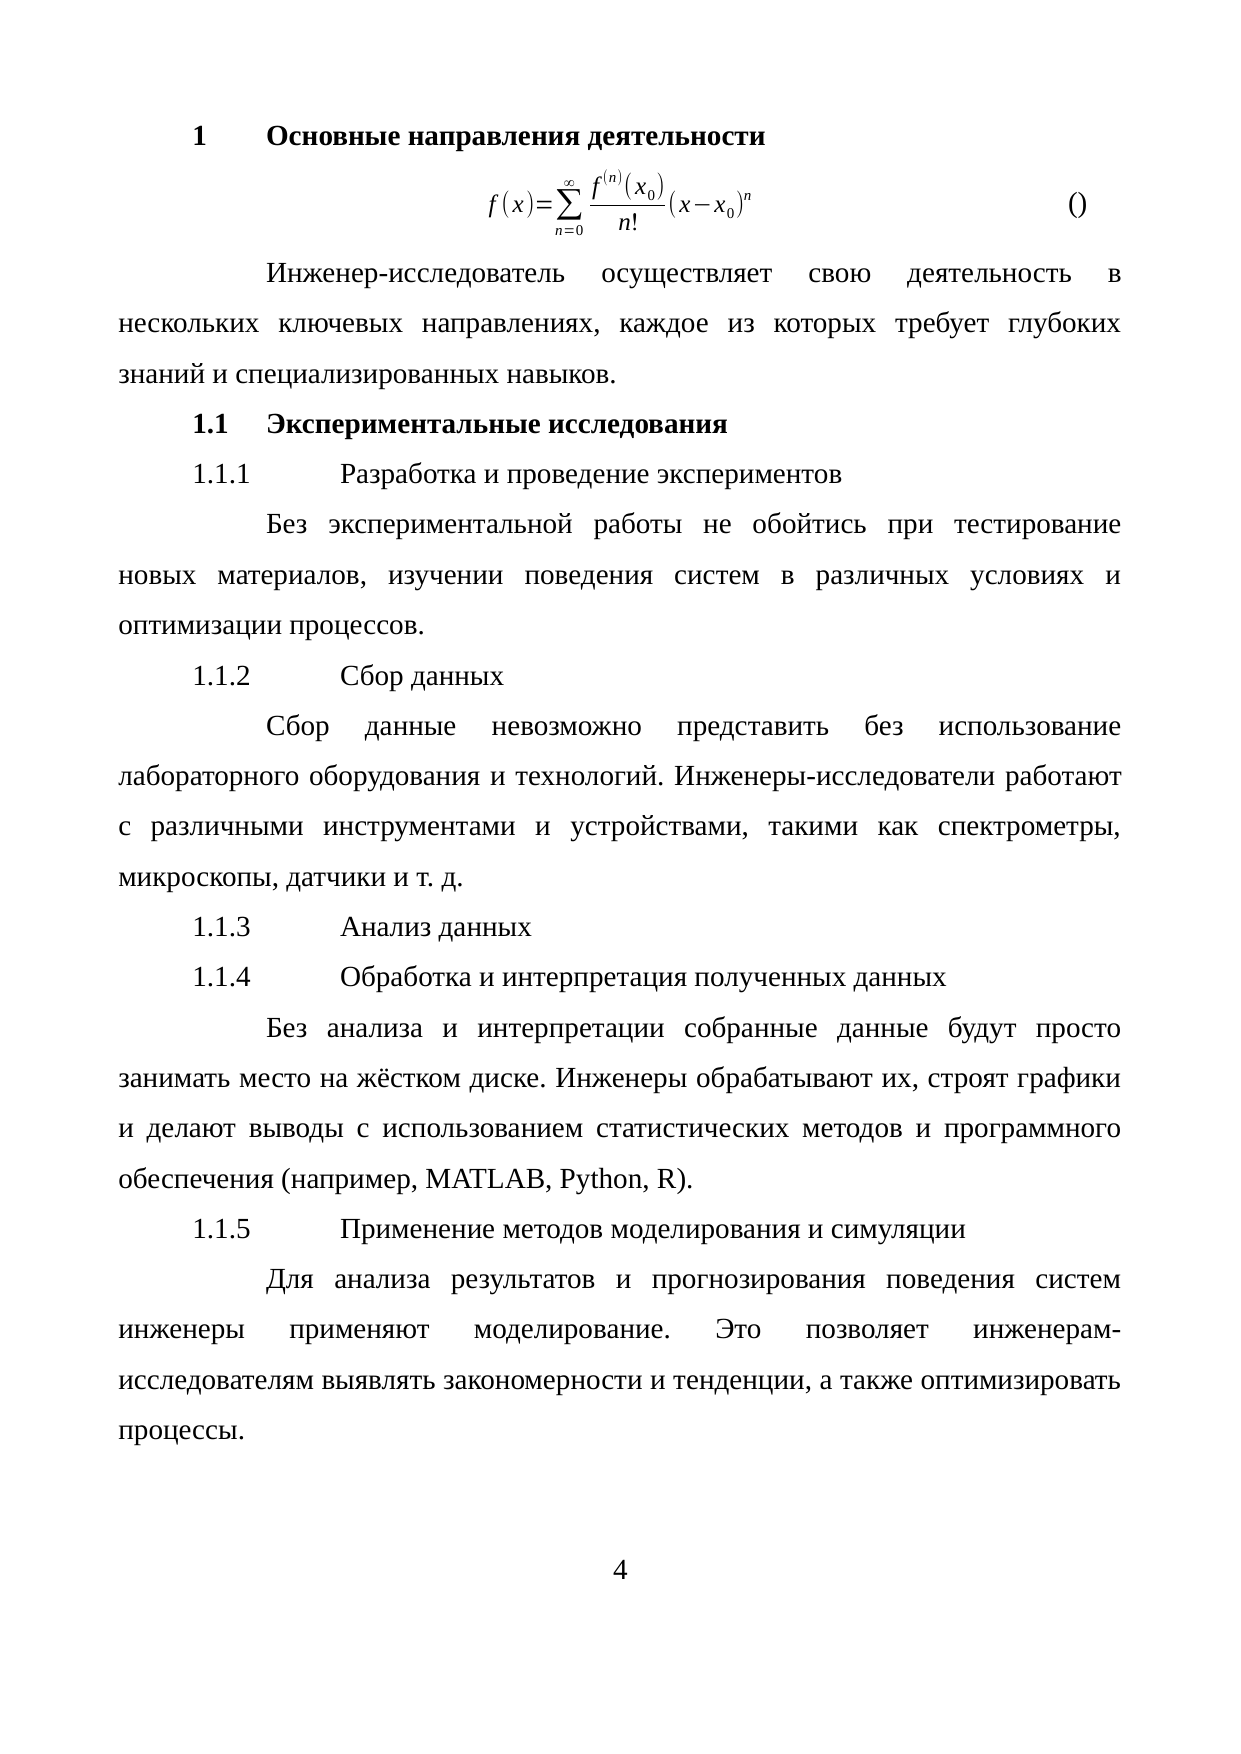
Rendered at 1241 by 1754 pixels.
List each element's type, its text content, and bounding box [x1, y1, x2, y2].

text Без экспериментальной работы не обойтись при тестирование новых материалов, изучении поведения систем в различных условиях и оптимизации процессов. [118, 507, 1122, 641]
subtitle Экспериментальные исследования [118, 406, 1122, 439]
text () [118, 168, 1122, 238]
subtitle Анализ данных [118, 909, 1122, 943]
text Без анализа и интерпретации собранные данные будут просто занимать место на жёстком диске. Инженеры обрабатывают их, строят графики и делают выводы с использованием статистических методов и программного обеспечения (например, MATLAB, Python, R). [118, 1010, 1122, 1194]
subtitle Сбор данных [118, 658, 1122, 691]
text Сбор данные невозможно представить без использование лабораторного оборудования и технологий. Инженеры-исследователи работают с различными инструментами и устройствами, такими как спектрометры, микроскопы, датчики и т. д. [118, 708, 1122, 892]
subtitle Разработка и проведение экспериментов [118, 456, 1122, 490]
text Для анализа результатов и прогнозирования поведения систем инженеры применяют моделирование. Это позволяет инженерам-исследователям выявлять закономерности и тенденции, а также оптимизировать процессы. [118, 1261, 1122, 1446]
subtitle Применение методов моделирования и симуляции [118, 1211, 1122, 1244]
subtitle Основные направления деятельности [118, 118, 1122, 152]
subtitle Обработка и интерпретация полученных данных [118, 959, 1122, 993]
text Инженер-исследователь осуществляет свою деятельность в нескольких ключевых направлениях, каждое из которых требует глубоких знаний и специализированных навыков. [118, 255, 1122, 389]
